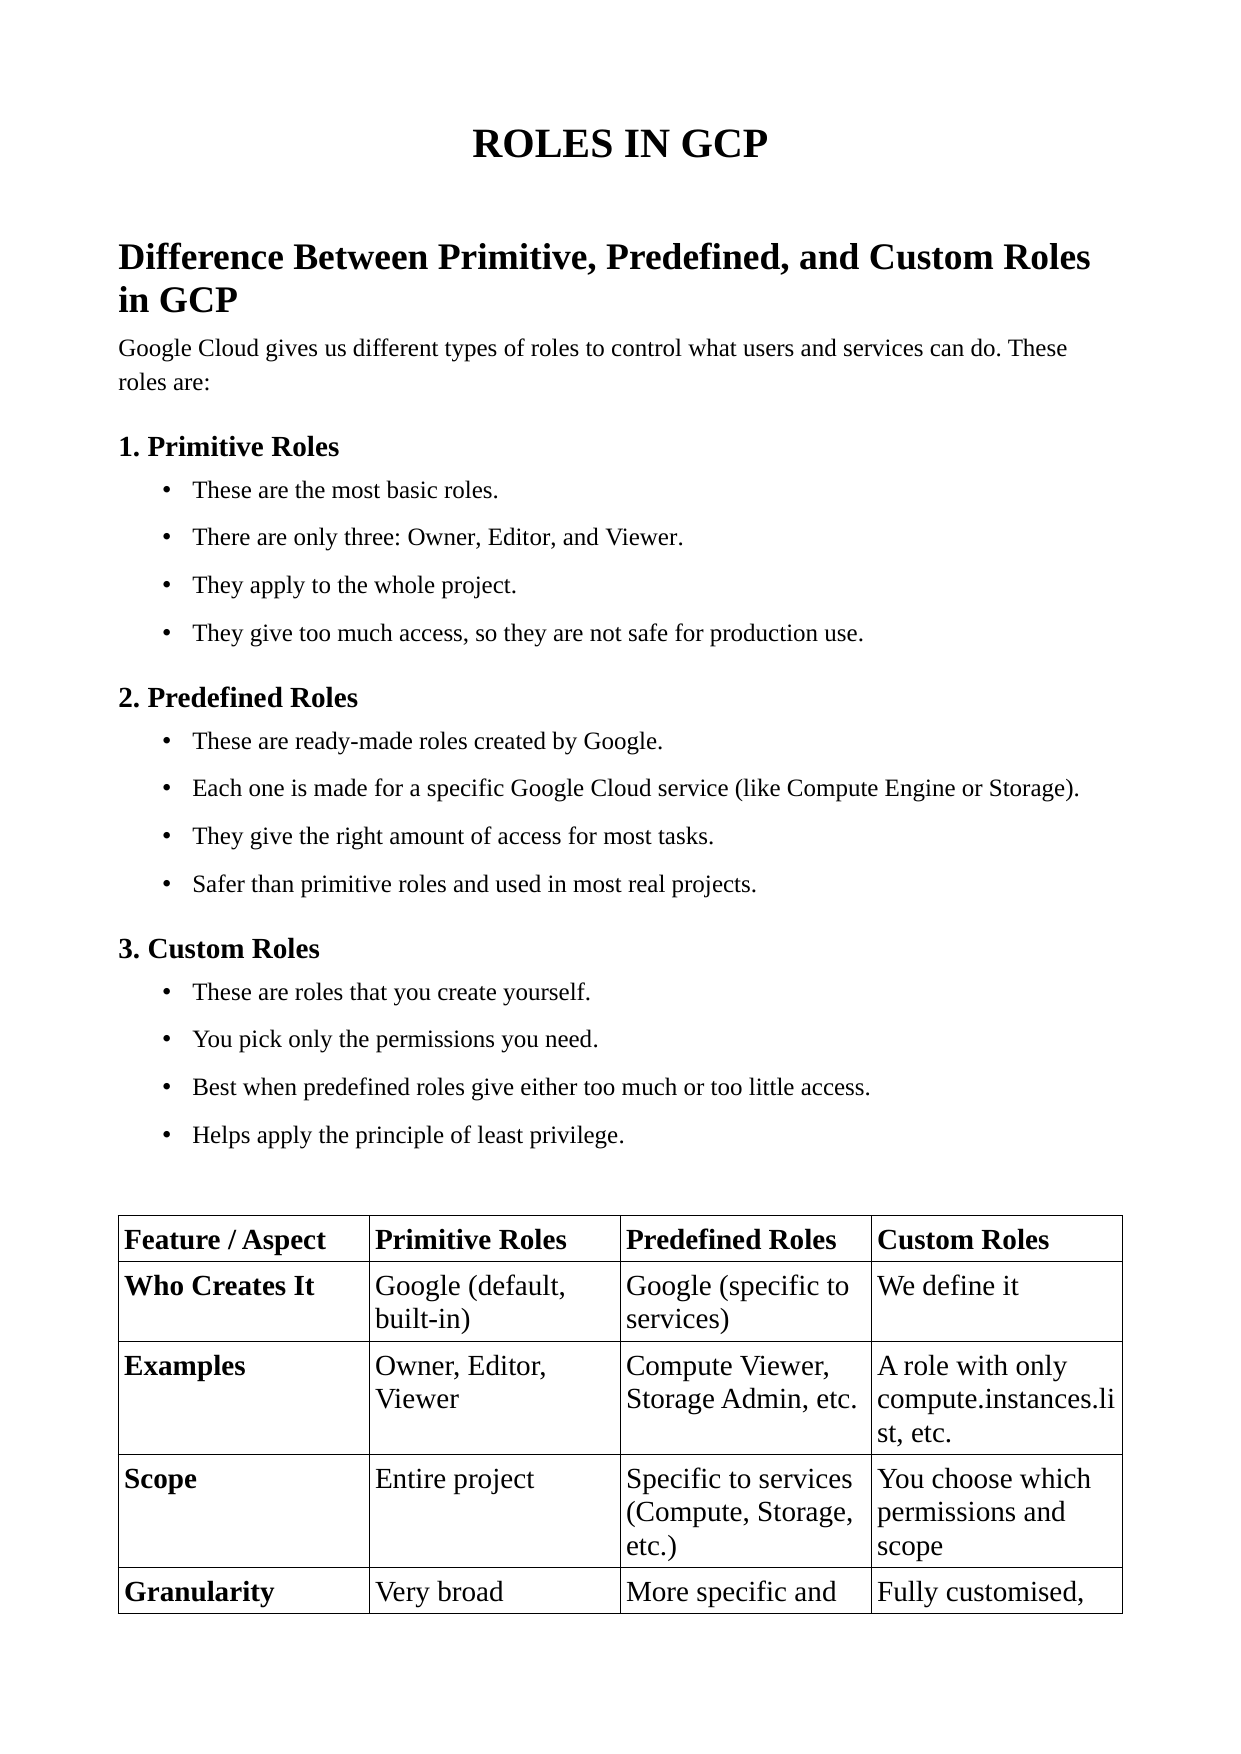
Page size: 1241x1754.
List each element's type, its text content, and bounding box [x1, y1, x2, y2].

table_cell Google (specific to services) [621, 1262, 871, 1341]
table_header Predefined Roles [621, 1216, 871, 1261]
table_cell A role with only compute.instances.list, etc. [872, 1342, 1122, 1454]
text ROLES IN GCP [118, 118, 1122, 166]
list They give the right amount of access for most tasks. [162, 821, 1122, 850]
text Google Cloud gives us different types of roles to control what users and services can do. These roles are: [118, 333, 1122, 395]
list Best when predefined roles give either too much or too little access. [162, 1072, 1122, 1101]
subtitle Difference Between Primitive, Predefined, and Custom Roles in GCP [118, 235, 1122, 321]
table_cell Fully customised, [872, 1568, 1122, 1613]
table_cell Google (default, built-in) [370, 1262, 620, 1341]
table_cell Examples [119, 1342, 369, 1454]
list They give too much access, so they are not safe for production use. [162, 618, 1122, 646]
table_cell Granularity [119, 1568, 369, 1613]
list Safer than primitive roles and used in most real projects. [162, 869, 1122, 897]
list There are only three: Owner, Editor, and Viewer. [162, 522, 1122, 551]
table_cell Who Creates It [119, 1262, 369, 1341]
subtitle 2. Predefined Roles [118, 680, 1122, 713]
table_header Feature / Aspect [119, 1216, 369, 1261]
table_header Primitive Roles [370, 1216, 620, 1261]
list Helps apply the principle of least privilege. [162, 1120, 1122, 1148]
table_cell More specific and [621, 1568, 871, 1613]
list Each one is made for a specific Google Cloud service (like Compute Engine or Storage). [162, 773, 1122, 802]
list You pick only the permissions you need. [162, 1024, 1122, 1053]
table_cell Owner, Editor, Viewer [370, 1342, 620, 1454]
table_cell We define it [872, 1262, 1122, 1341]
table_cell Scope [119, 1455, 369, 1567]
list These are the most basic roles. [162, 475, 1122, 503]
list These are ready-made roles created by Google. [162, 726, 1122, 754]
table_cell Very broad [370, 1568, 620, 1613]
table_header Custom Roles [872, 1216, 1122, 1261]
subtitle 3. Custom Roles [118, 931, 1122, 964]
table_cell Entire project [370, 1455, 620, 1567]
list They apply to the whole project. [162, 570, 1122, 599]
table_cell Compute Viewer, Storage Admin, etc. [621, 1342, 871, 1454]
subtitle 1. Primitive Roles [118, 429, 1122, 462]
table_cell Specific to services (Compute, Storage, etc.) [621, 1455, 871, 1567]
table_cell You choose which permissions and scope [872, 1455, 1122, 1567]
list These are roles that you create yourself. [162, 977, 1122, 1006]
